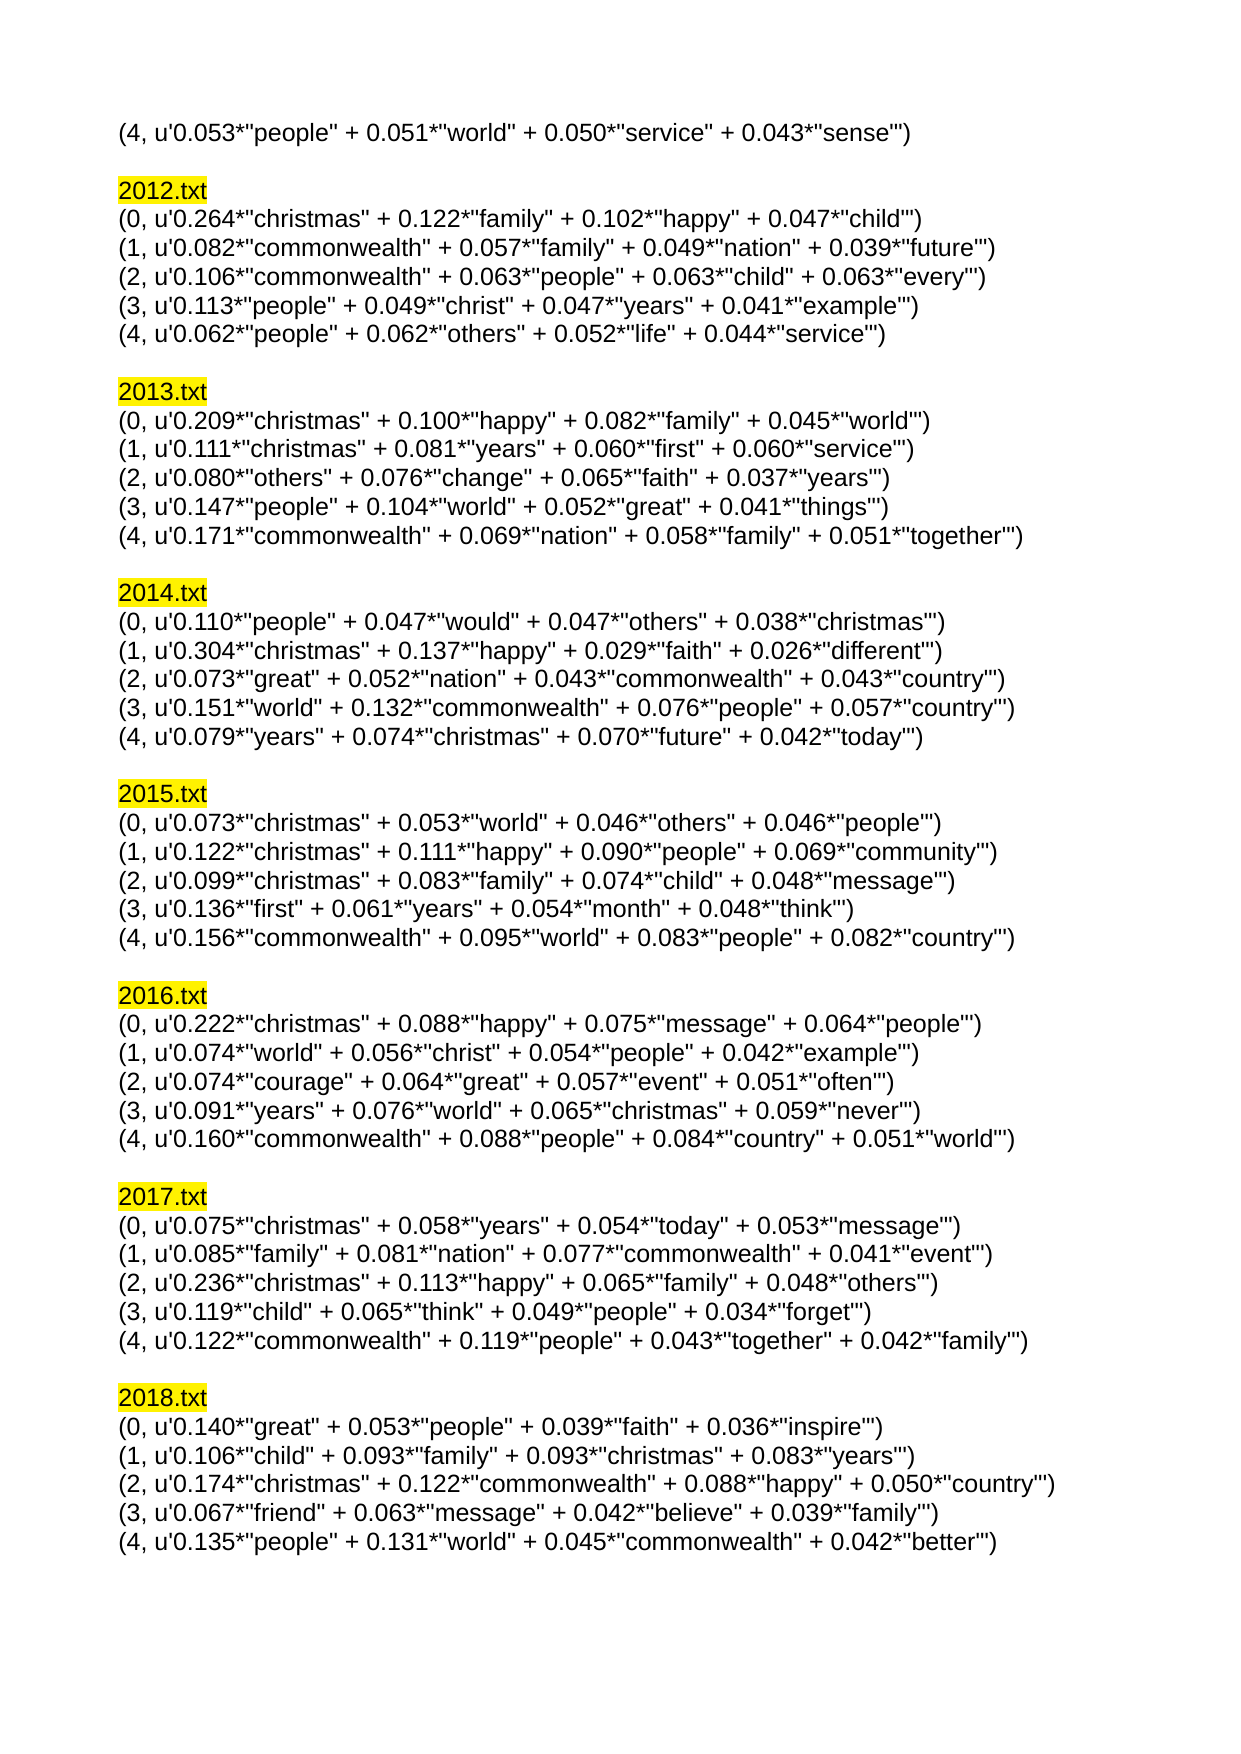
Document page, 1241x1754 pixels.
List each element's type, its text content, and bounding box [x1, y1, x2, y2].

text (1, u'0.082*"commonwealth" + 0.057*"family" + 0.049*"nation" + 0.039*"future"') [118, 233, 1122, 262]
text (3, u'0.147*"people" + 0.104*"world" + 0.052*"great" + 0.041*"things"') [118, 492, 1122, 521]
text (2, u'0.236*"christmas" + 0.113*"happy" + 0.065*"family" + 0.048*"others"') [118, 1268, 1122, 1297]
text (1, u'0.111*"christmas" + 0.081*"years" + 0.060*"first" + 0.060*"service"') [118, 434, 1122, 463]
text (4, u'0.135*"people" + 0.131*"world" + 0.045*"commonwealth" + 0.042*"better"') [118, 1527, 1122, 1556]
text (4, u'0.156*"commonwealth" + 0.095*"world" + 0.083*"people" + 0.082*"country"') [118, 923, 1122, 952]
text 2015.txt [118, 779, 1122, 808]
text (3, u'0.151*"world" + 0.132*"commonwealth" + 0.076*"people" + 0.057*"country"') [118, 693, 1122, 722]
text (0, u'0.209*"christmas" + 0.100*"happy" + 0.082*"family" + 0.045*"world"') [118, 406, 1122, 434]
text 2012.txt [118, 176, 1122, 204]
text (1, u'0.085*"family" + 0.081*"nation" + 0.077*"commonwealth" + 0.041*"event"') [118, 1239, 1122, 1268]
text (0, u'0.110*"people" + 0.047*"would" + 0.047*"others" + 0.038*"christmas"') [118, 607, 1122, 636]
text (3, u'0.091*"years" + 0.076*"world" + 0.065*"christmas" + 0.059*"never"') [118, 1096, 1122, 1124]
text 2018.txt [118, 1383, 1122, 1412]
text 2014.txt [118, 578, 1122, 607]
text (1, u'0.304*"christmas" + 0.137*"happy" + 0.029*"faith" + 0.026*"different"') [118, 636, 1122, 664]
text (2, u'0.099*"christmas" + 0.083*"family" + 0.074*"child" + 0.048*"message"') [118, 866, 1122, 894]
text (1, u'0.106*"child" + 0.093*"family" + 0.093*"christmas" + 0.083*"years"') [118, 1441, 1122, 1469]
text (4, u'0.053*"people" + 0.051*"world" + 0.050*"service" + 0.043*"sense"') [118, 118, 1122, 147]
text (2, u'0.106*"commonwealth" + 0.063*"people" + 0.063*"child" + 0.063*"every"') [118, 262, 1122, 291]
text (4, u'0.122*"commonwealth" + 0.119*"people" + 0.043*"together" + 0.042*"family"') [118, 1326, 1122, 1354]
text (0, u'0.222*"christmas" + 0.088*"happy" + 0.075*"message" + 0.064*"people"') [118, 1009, 1122, 1038]
text (4, u'0.062*"people" + 0.062*"others" + 0.052*"life" + 0.044*"service"') [118, 319, 1122, 348]
text (2, u'0.174*"christmas" + 0.122*"commonwealth" + 0.088*"happy" + 0.050*"country"') [118, 1469, 1122, 1498]
text (4, u'0.171*"commonwealth" + 0.069*"nation" + 0.058*"family" + 0.051*"together"') [118, 521, 1122, 549]
text (3, u'0.136*"first" + 0.061*"years" + 0.054*"month" + 0.048*"think"') [118, 894, 1122, 923]
text (1, u'0.074*"world" + 0.056*"christ" + 0.054*"people" + 0.042*"example"') [118, 1038, 1122, 1067]
text (4, u'0.160*"commonwealth" + 0.088*"people" + 0.084*"country" + 0.051*"world"') [118, 1124, 1122, 1153]
text (0, u'0.073*"christmas" + 0.053*"world" + 0.046*"others" + 0.046*"people"') [118, 808, 1122, 837]
text (2, u'0.074*"courage" + 0.064*"great" + 0.057*"event" + 0.051*"often"') [118, 1067, 1122, 1096]
text 2013.txt [118, 377, 1122, 406]
text 2017.txt [118, 1182, 1122, 1211]
text (2, u'0.080*"others" + 0.076*"change" + 0.065*"faith" + 0.037*"years"') [118, 463, 1122, 492]
text 2016.txt [118, 981, 1122, 1009]
text (3, u'0.067*"friend" + 0.063*"message" + 0.042*"believe" + 0.039*"family"') [118, 1498, 1122, 1527]
text (4, u'0.079*"years" + 0.074*"christmas" + 0.070*"future" + 0.042*"today"') [118, 722, 1122, 751]
text (0, u'0.075*"christmas" + 0.058*"years" + 0.054*"today" + 0.053*"message"') [118, 1211, 1122, 1239]
text (3, u'0.113*"people" + 0.049*"christ" + 0.047*"years" + 0.041*"example"') [118, 291, 1122, 319]
text (2, u'0.073*"great" + 0.052*"nation" + 0.043*"commonwealth" + 0.043*"country"') [118, 664, 1122, 693]
text (1, u'0.122*"christmas" + 0.111*"happy" + 0.090*"people" + 0.069*"community"') [118, 837, 1122, 866]
text (3, u'0.119*"child" + 0.065*"think" + 0.049*"people" + 0.034*"forget"') [118, 1297, 1122, 1326]
text (0, u'0.264*"christmas" + 0.122*"family" + 0.102*"happy" + 0.047*"child"') [118, 204, 1122, 233]
text (0, u'0.140*"great" + 0.053*"people" + 0.039*"faith" + 0.036*"inspire"') [118, 1412, 1122, 1441]
